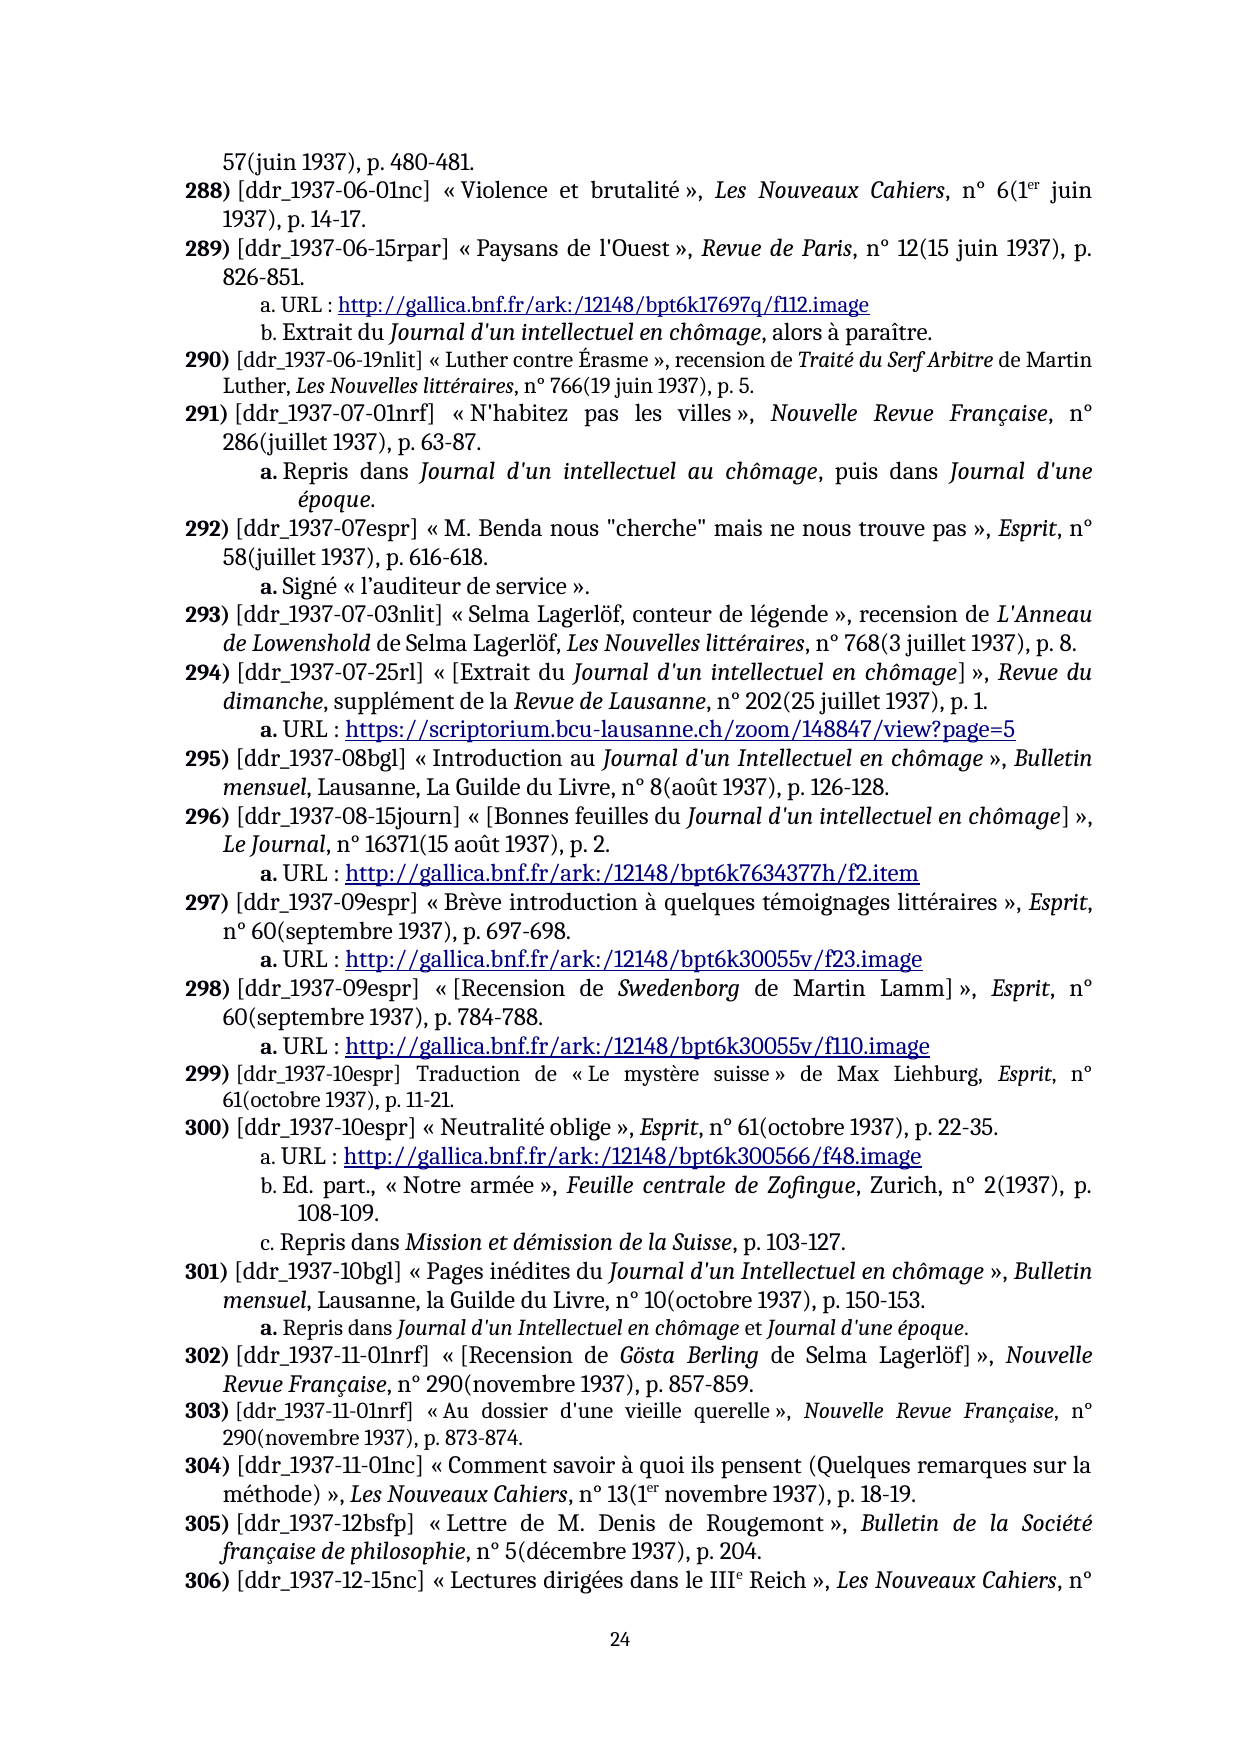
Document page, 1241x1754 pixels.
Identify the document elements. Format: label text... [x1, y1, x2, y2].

list [ddr_1937-07-01nrf] « N'habitez pas les villes », Nouvelle Revue Française, n° 286(juillet 1937), p. 63-87. [185, 399, 1093, 457]
list [ddr_1937-06-19nlit] « Luther contre Érasme », recension de Traité du Serf Arbitre de Martin Luther, Les Nouvelles littéraires, n° 766(19 juin 1937), p. 5. [185, 346, 1093, 399]
list [ddr_1937-10espr] « Neutralité oblige », Esprit, n° 61(octobre 1937), p. 22-35. [185, 1113, 1093, 1142]
list [ddr_1937-09espr] « Brève introduction à quelques témoignages littéraires », Esprit, n° 60(septembre 1937), p. 697-698. [185, 888, 1093, 945]
list URL : http://gallica.bnf.fr/ark:/12148/bpt6k17697q/f112.image [260, 291, 1093, 318]
list [ddr_1937-06-15rpar] « Paysans de l'Ouest », Revue de Paris, n° 12(15 juin 1937), p. 826-851. [185, 234, 1093, 291]
list Repris dans Mission et démission de la Suisse, p. 103-127. [260, 1228, 1093, 1257]
list Repris dans Journal d'un Intellectuel en chômage et Journal d'une époque. [260, 1314, 1093, 1341]
list Extrait du Journal d'un intellectuel en chômage, alors à paraître. [260, 318, 1093, 346]
list [ddr_1937-11-01nrf] « Au dossier d'une vieille querelle », Nouvelle Revue Française, n° 290(novembre 1937), p. 873-874. [185, 1398, 1093, 1451]
list [ddr_1937-06-01nc] « Violence et brutalité », Les Nouveaux Cahiers, n° 6(1er juin 1937), p. 14-17. [185, 176, 1093, 234]
list [ddr_1937-08bgl] « Introduction au Journal d'un Intellectuel en chômage », Bulletin mensuel, Lausanne, La Guilde du Livre, n° 8(août 1937), p. 126-128. [185, 744, 1093, 802]
list URL : http://gallica.bnf.fr/ark:/12148/bpt6k30055v/f110.image [260, 1032, 1093, 1060]
list Repris dans Journal d'un intellectuel au chômage, puis dans Journal d'une époque. [260, 457, 1093, 514]
list 57(juin 1937), p. 480-481. [185, 148, 1093, 176]
list [ddr_1937-10bgl] « Pages inédites du Journal d'un Intellectuel en chômage », Bulletin mensuel, Lausanne, la Guilde du Livre, n° 10(octobre 1937), p. 150-153. [185, 1257, 1093, 1314]
list Ed. part., « Notre armée », Feuille centrale de Zofingue, Zurich, n° 2(1937), p. 108-109. [260, 1171, 1093, 1228]
list URL : http://gallica.bnf.fr/ark:/12148/bpt6k7634377h/f2.item [260, 859, 1093, 888]
list [ddr_1937-07espr] « M. Benda nous "cherche" mais ne nous trouve pas », Esprit, n° 58(juillet 1937), p. 616-618. [185, 514, 1093, 572]
list [ddr_1937-08-15journ] « [Bonnes feuilles du Journal d'un intellectuel en chômage] », Le Journal, n° 16371(15 août 1937), p. 2. [185, 802, 1093, 859]
list [ddr_1937-12bsfp] « Lettre de M. Denis de Rougemont », Bulletin de la Société française de philosophie, n° 5(décembre 1937), p. 204. [185, 1508, 1093, 1566]
list [ddr_1937-12-15nc] « Lectures dirigées dans le IIIe Reich », Les Nouveaux Cahiers, n° [185, 1566, 1093, 1595]
list [ddr_1937-09espr] « [Recension de Swedenborg de Martin Lamm] », Esprit, n° 60(septembre 1937), p. 784-788. [185, 974, 1093, 1032]
list URL : http://gallica.bnf.fr/ark:/12148/bpt6k300566/f48.image [260, 1142, 1093, 1171]
list [ddr_1937-11-01nc] « Comment savoir à quoi ils pensent (Quelques remarques sur la méthode) », Les Nouveaux Cahiers, n° 13(1er novembre 1937), p. 18-19. [185, 1451, 1093, 1508]
list [ddr_1937-07-25rl] « [Extrait du Journal d'un intellectuel en chômage] », Revue du dimanche, supplément de la Revue de Lausanne, n° 202(25 juillet 1937), p. 1. [185, 658, 1093, 715]
list Signé « l’auditeur de service ». [260, 572, 1093, 600]
list URL : http://gallica.bnf.fr/ark:/12148/bpt6k30055v/f23.image [260, 945, 1093, 974]
list [ddr_1937-07-03nlit] « Selma Lagerlöf, conteur de légende », recension de L'Anneau de Lowenshold de Selma Lagerlöf, Les Nouvelles littéraires, n° 768(3 juillet 1937), p. 8. [185, 600, 1093, 658]
list URL : https://scriptorium.bcu-lausanne.ch/zoom/148847/view?page=5 [260, 715, 1093, 744]
list [ddr_1937-10espr] Traduction de « Le mystère suisse » de Max Liehburg, Esprit, n° 61(octobre 1937), p. 11-21. [185, 1060, 1093, 1113]
list [ddr_1937-11-01nrf] « [Recension de Gösta Berling de Selma Lagerlöf] », Nouvelle Revue Française, n° 290(novembre 1937), p. 857-859. [185, 1341, 1093, 1398]
